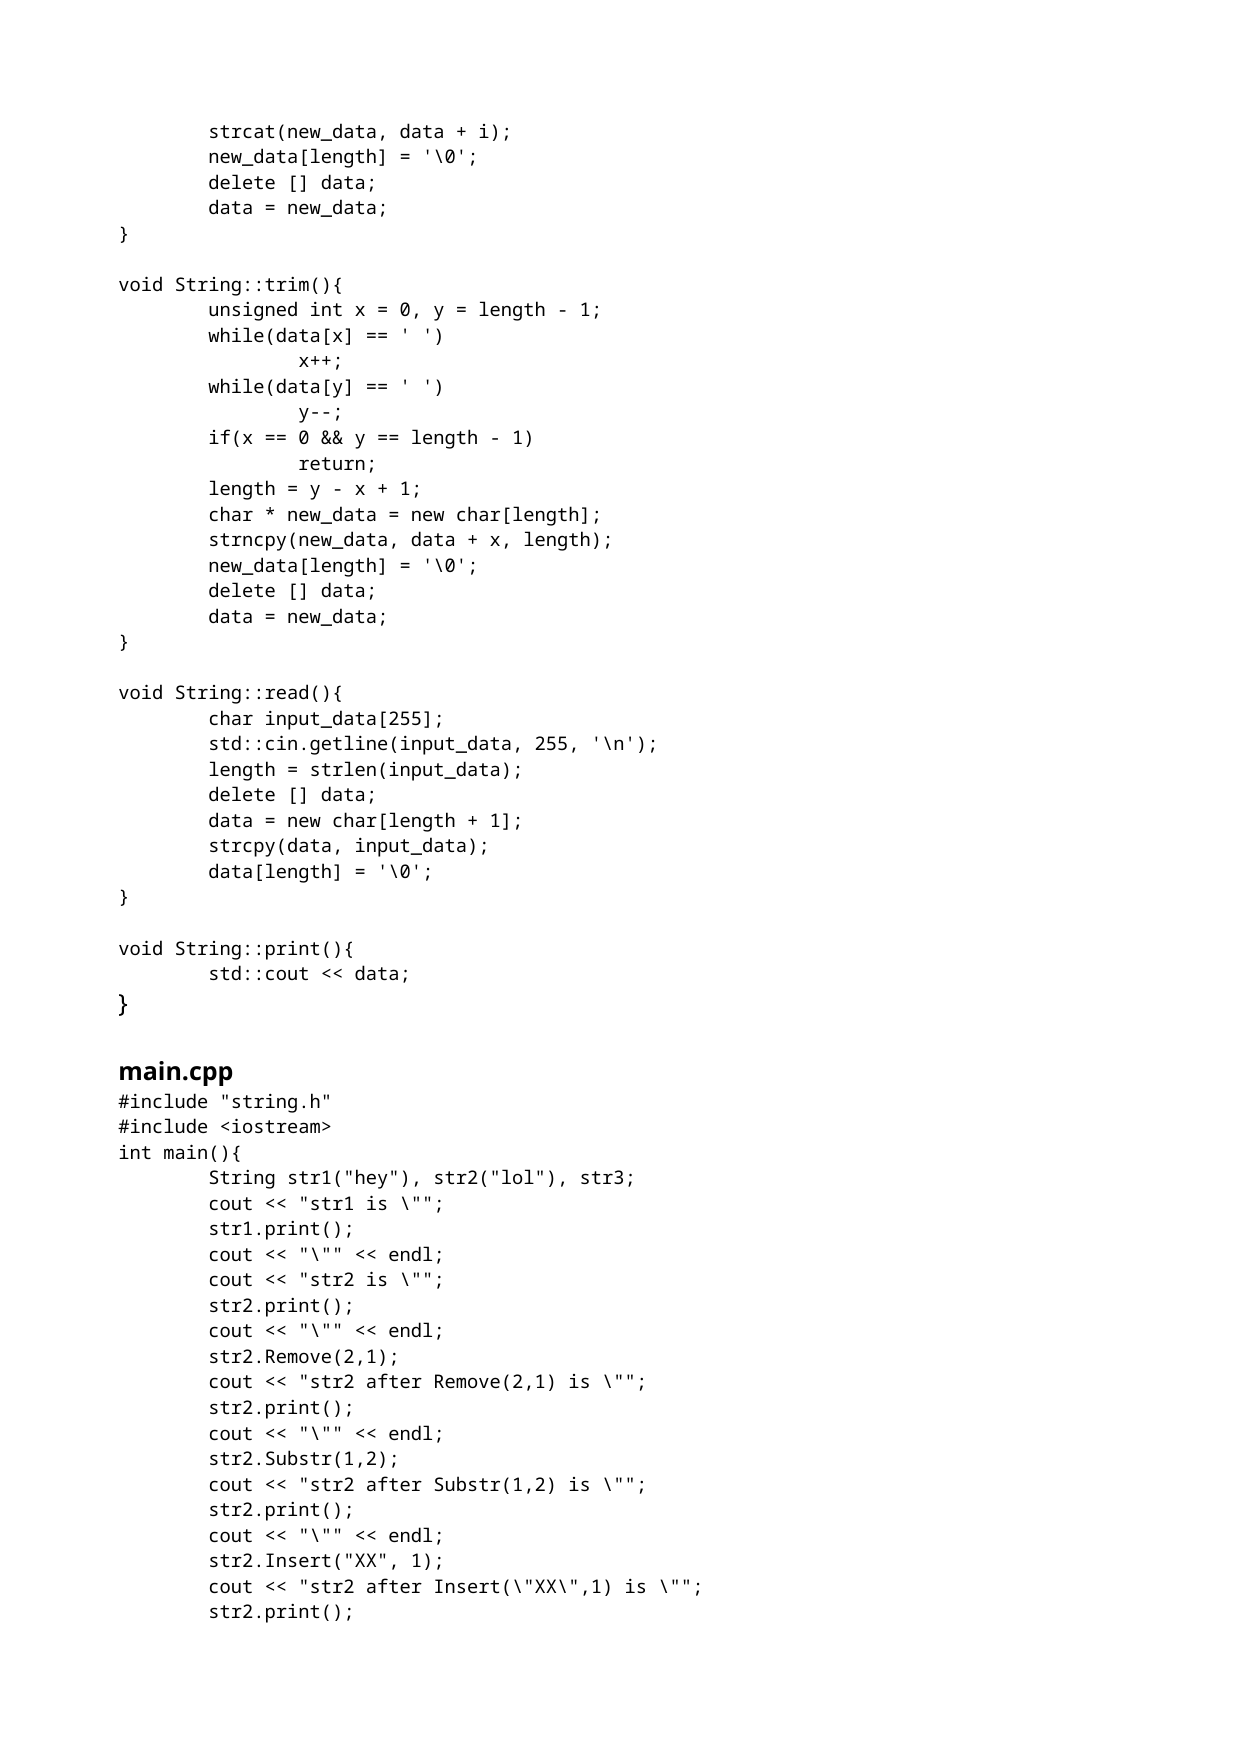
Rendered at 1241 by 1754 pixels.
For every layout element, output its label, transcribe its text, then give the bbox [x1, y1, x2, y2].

text } [118, 220, 1122, 246]
text cout << "str2 after Substr(1,2) is \""; [118, 1471, 1122, 1496]
text str2.print(); [118, 1598, 1122, 1624]
text cout << "str2 after Remove(2,1) is \""; [118, 1369, 1122, 1394]
text str2.print(); [118, 1394, 1122, 1420]
text str2.print(); [118, 1292, 1122, 1318]
text str2.Remove(2,1); [118, 1343, 1122, 1369]
text int main(){ [118, 1139, 1122, 1164]
text char input_data[255]; [118, 705, 1122, 731]
text length = y - x + 1; [118, 475, 1122, 501]
text } [118, 628, 1122, 654]
text strncpy(new_data, data + x, length); [118, 526, 1122, 552]
text while(data[y] == ' ') [118, 373, 1122, 399]
text #include <iostream> [118, 1113, 1122, 1139]
text void String::trim(){ [118, 271, 1122, 297]
text } [118, 884, 1122, 909]
text new_data[length] = '\0'; [118, 552, 1122, 577]
text y--; [118, 399, 1122, 424]
text delete [] data; [118, 169, 1122, 195]
text data[length] = '\0'; [118, 858, 1122, 884]
text char * new_data = new char[length]; [118, 501, 1122, 526]
text str2.print(); [118, 1496, 1122, 1522]
text cout << "str2 after Insert(\"XX\",1) is \""; [118, 1573, 1122, 1598]
text data = new_data; [118, 603, 1122, 628]
text data = new char[length + 1]; [118, 807, 1122, 833]
text data = new_data; [118, 195, 1122, 220]
text } [118, 986, 1122, 1020]
text cout << "\"" << endl; [118, 1522, 1122, 1547]
text delete [] data; [118, 782, 1122, 807]
text str2.Insert("XX", 1); [118, 1547, 1122, 1573]
text #include "string.h" [118, 1088, 1122, 1113]
text strcat(new_data, data + i); [118, 118, 1122, 144]
text cout << "str1 is \""; [118, 1190, 1122, 1216]
text if(x == 0 && y == length - 1) [118, 424, 1122, 450]
text delete [] data; [118, 577, 1122, 603]
text x++; [118, 348, 1122, 373]
text void String::read(){ [118, 679, 1122, 705]
text strcpy(data, input_data); [118, 833, 1122, 858]
text cout << "\"" << endl; [118, 1241, 1122, 1267]
text str1.print(); [118, 1216, 1122, 1241]
text while(data[x] == ' ') [118, 322, 1122, 348]
text cout << "str2 is \""; [118, 1267, 1122, 1292]
text str2.Substr(1,2); [118, 1445, 1122, 1471]
text cout << "\"" << endl; [118, 1318, 1122, 1343]
text main.cpp [118, 1054, 1122, 1088]
text cout << "\"" << endl; [118, 1420, 1122, 1445]
text void String::print(){ [118, 935, 1122, 960]
text String str1("hey"), str2("lol"), str3; [118, 1164, 1122, 1190]
text std::cin.getline(input_data, 255, '\n'); [118, 731, 1122, 756]
text std::cout << data; [118, 960, 1122, 986]
text new_data[length] = '\0'; [118, 144, 1122, 169]
text length = strlen(input_data); [118, 756, 1122, 782]
text unsigned int x = 0, y = length - 1; [118, 297, 1122, 322]
text return; [118, 450, 1122, 475]
